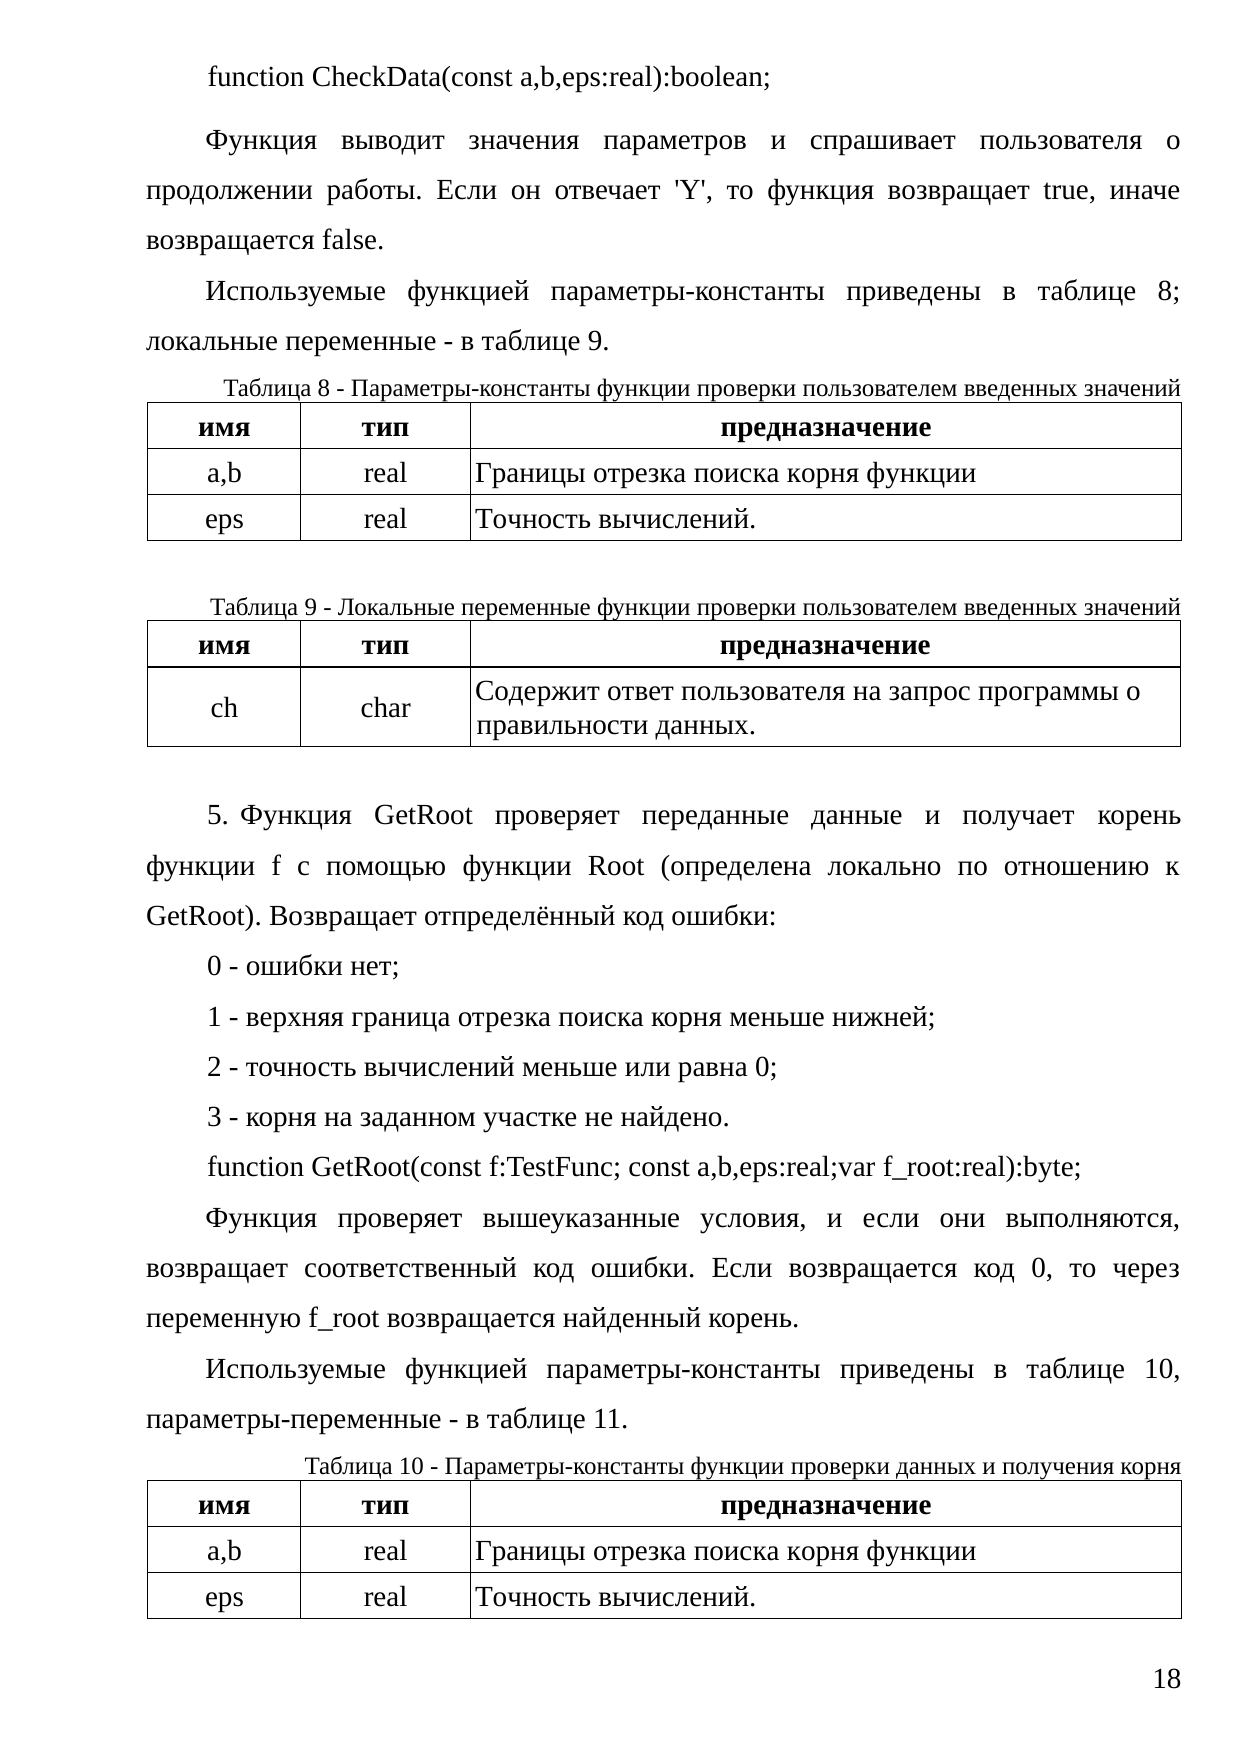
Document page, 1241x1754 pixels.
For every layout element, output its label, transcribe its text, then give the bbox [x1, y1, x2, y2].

table_header тип [301, 403, 470, 448]
table_cell real [301, 449, 470, 494]
text 3 - корня на заданном участке не найдено. [146, 1099, 1181, 1133]
table_header тип [301, 1481, 470, 1526]
table_header предназначение [471, 621, 1180, 666]
table_cell real [301, 495, 470, 540]
text Функция проверяет вышеуказанные условия, и если они выполняются, возвращает соответственный код ошибки. Если возвращается код 0, то через переменную f_root возвращается найденный корень. [146, 1200, 1181, 1334]
text Таблица 9 - Локальные переменные функции проверки пользователем введенных значений [148, 592, 1181, 620]
table_cell eps [148, 495, 300, 540]
table_cell Точность вычислений. [471, 1573, 1181, 1618]
table_cell real [301, 1573, 470, 1618]
table_cell a,b [148, 1527, 300, 1572]
text Таблица 8 - Параметры-константы функции проверки пользователем введенных значений [148, 373, 1181, 402]
table_header тип [301, 621, 470, 666]
text function CheckData(const a,b,eps:real):boolean; [148, 59, 1181, 93]
text 1 - верхняя граница отрезка поиска корня меньше нижней; [146, 999, 1181, 1032]
table_header имя [148, 1481, 300, 1526]
text Используемые функцией параметры-константы приведены в таблице 10, параметры-переменные - в таблице 11. [146, 1351, 1181, 1435]
table_header предназначение [471, 1481, 1181, 1526]
list Функция GetRoot проверяет переданные данные и получает корень функции f с помощью функции Root (определена локально по отношению к GetRoot). Возвращает отпределённый код ошибки: [146, 797, 1181, 932]
table_header имя [148, 403, 300, 448]
text Функция выводит значения параметров и спрашивает пользователя о продолжении работы. Если он отвечает 'Y', то функция возвращает true, иначе возвращается false. [146, 122, 1181, 256]
table_cell eps [148, 1573, 300, 1618]
text 0 - ошибки нет; [146, 948, 1181, 982]
text Таблица 10 - Параметры-константы функции проверки данных и получения корня [148, 1451, 1181, 1480]
table_cell char [301, 668, 470, 746]
table_header имя [148, 621, 300, 666]
table_cell ch [148, 668, 300, 746]
table_cell real [301, 1527, 470, 1572]
table_cell a,b [148, 449, 300, 494]
text function GetRoot(const f:TestFunc; const a,b,eps:real;var f_root:real):byte; [146, 1149, 1181, 1183]
text 2 - точность вычислений меньше или равна 0; [146, 1049, 1181, 1082]
text Используемые функцией параметры-константы приведены в таблице 8; локальные переменные - в таблице 9. [146, 273, 1181, 357]
table_cell Содержит ответ пользователя на запрос программы о правильности данных. [471, 668, 1180, 746]
table_header предназначение [471, 403, 1181, 448]
table_cell Границы отрезка поиска корня функции [471, 449, 1181, 494]
table_cell Точность вычислений. [471, 495, 1181, 540]
table_cell Границы отрезка поиска корня функции [471, 1527, 1181, 1572]
